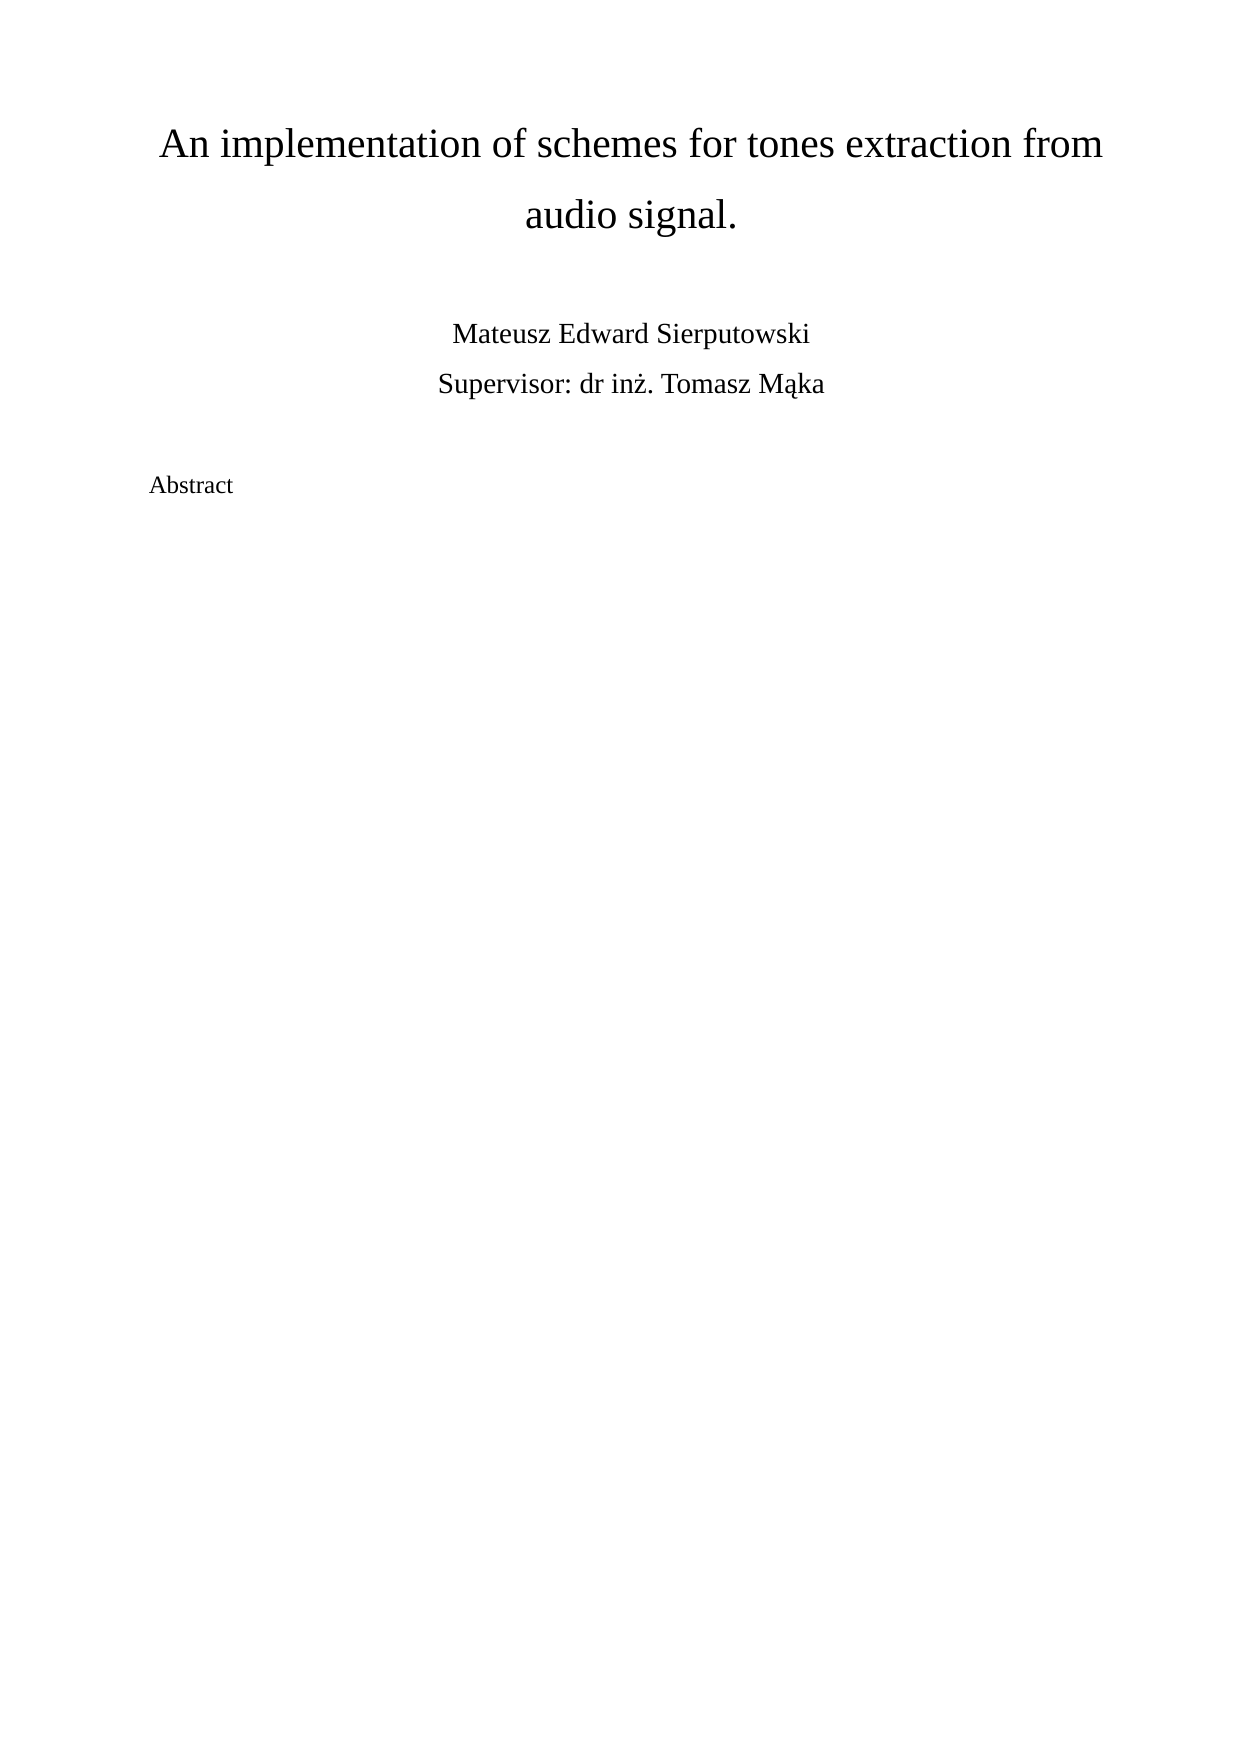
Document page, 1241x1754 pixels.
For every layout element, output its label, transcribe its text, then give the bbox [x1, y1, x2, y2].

text Supervisor: dr inż. Tomasz Mąka [148, 366, 1114, 399]
text An implementation of schemes for tones extraction from audio signal. [148, 118, 1114, 238]
text Abstract [148, 470, 1114, 499]
text Mateusz Edward Sierputowski [148, 316, 1114, 349]
